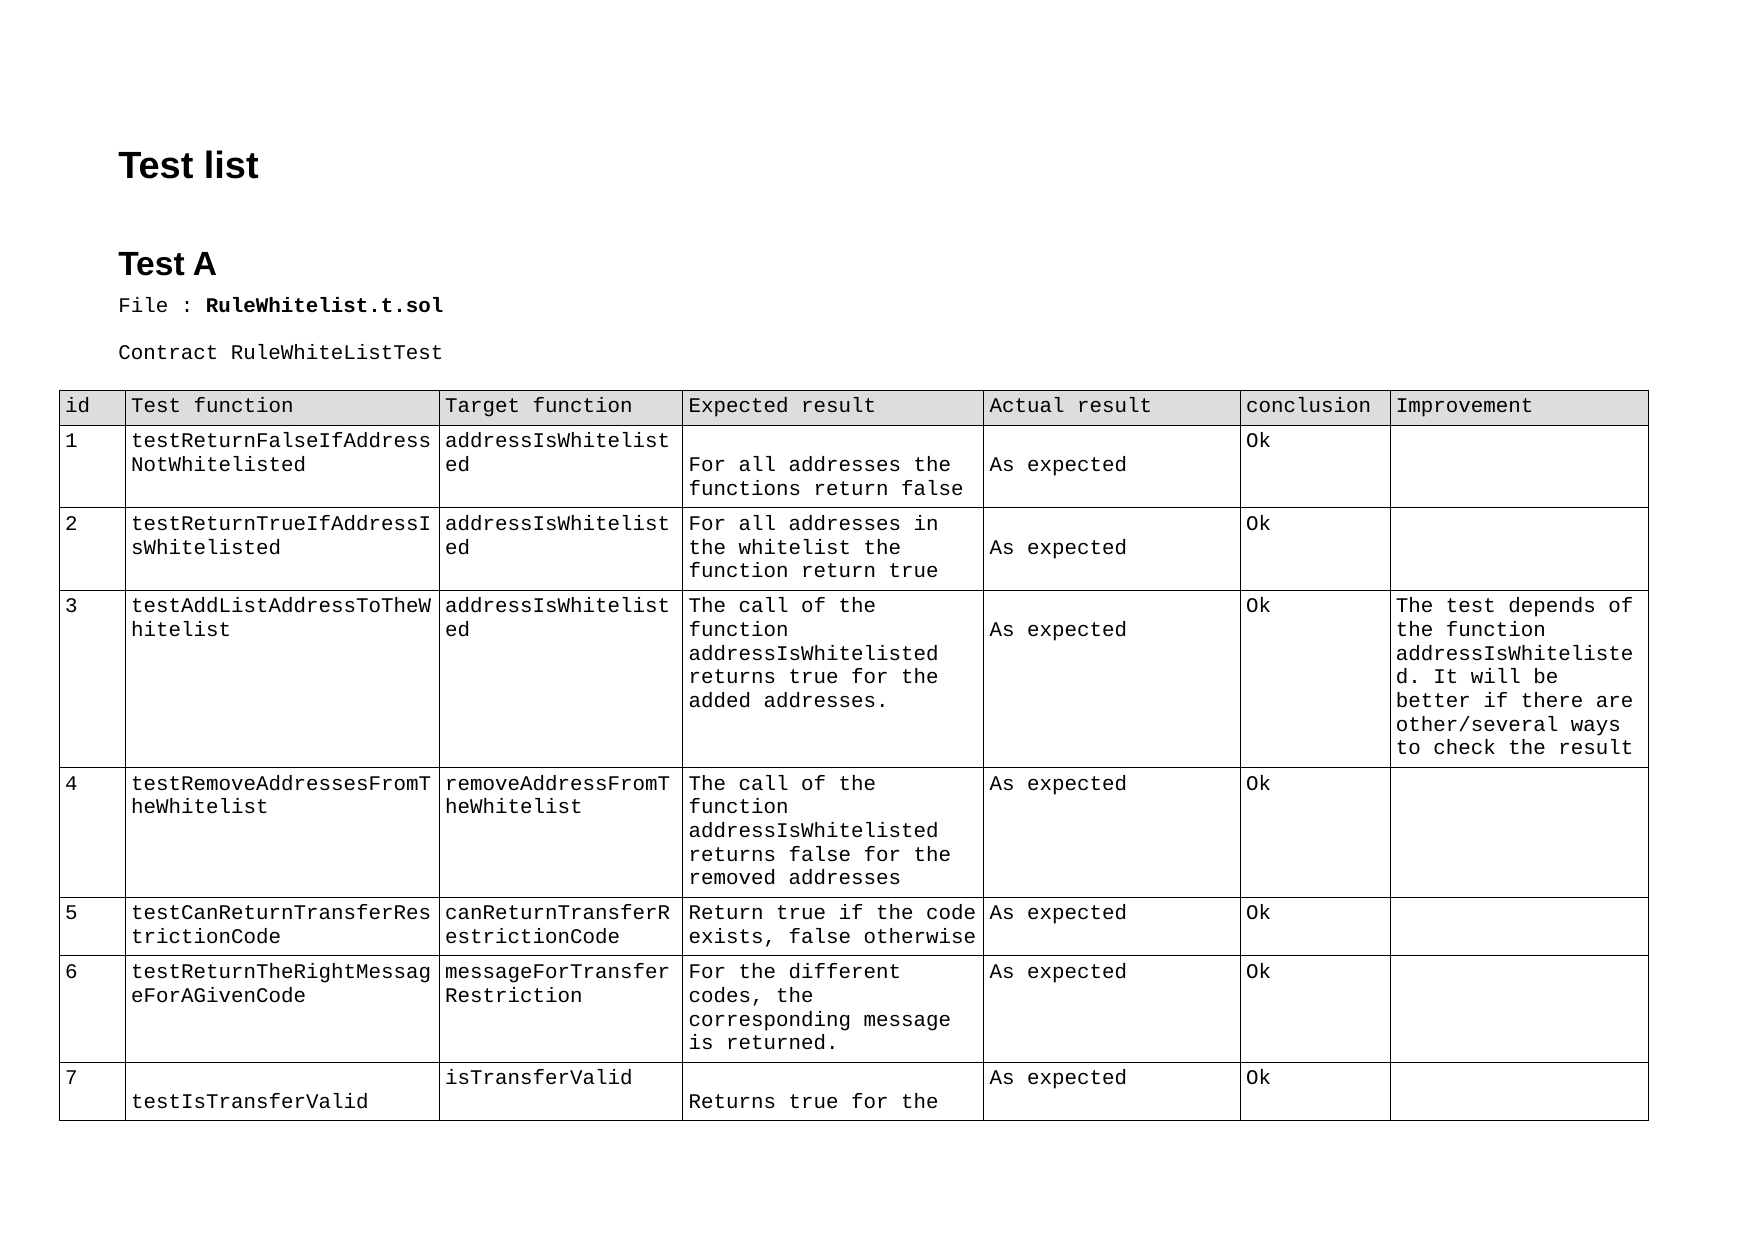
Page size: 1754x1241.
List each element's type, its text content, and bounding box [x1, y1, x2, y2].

table_cell removeAddressFromTheWhitelist [440, 768, 682, 897]
table_cell For all addresses the functions return false [683, 426, 983, 507]
table_header conclusion [1241, 391, 1390, 425]
table_cell [1391, 1063, 1648, 1120]
table_cell Ok [1241, 1063, 1390, 1120]
text Contract RuleWhiteListTest [118, 342, 1636, 366]
table_cell 3 [60, 591, 125, 767]
table_cell The test depends of the function addressIsWhitelisted. It will be better if there are other/several ways to check the result [1391, 591, 1648, 767]
table_cell testReturnTheRightMessageForAGivenCode [126, 956, 439, 1062]
subtitle Test A [118, 244, 1636, 282]
table_cell Ok [1241, 508, 1390, 590]
table_cell Return true if the code exists, false otherwise [683, 898, 983, 955]
table_cell addressIsWhitelisted [440, 508, 682, 590]
table_cell As expected [984, 768, 1240, 897]
table_header Actual result [984, 391, 1240, 425]
table_header Expected result [683, 391, 983, 425]
table_cell For all addresses in the whitelist the function return true [683, 508, 983, 590]
table_cell As expected [984, 591, 1240, 767]
table_cell [1391, 426, 1648, 507]
table_cell Ok [1241, 426, 1390, 507]
table_cell [1391, 956, 1648, 1062]
table_cell For the different codes, the corresponding message is returned. [683, 956, 983, 1062]
table_cell 6 [60, 956, 125, 1062]
table_cell testReturnTrueIfAddressIsWhitelisted [126, 508, 439, 590]
table_cell testIsTransferValid [126, 1063, 439, 1120]
table_header id [60, 391, 125, 425]
table_cell Ok [1241, 898, 1390, 955]
table_cell addressIsWhitelisted [440, 426, 682, 507]
table_cell testReturnFalseIfAddressNotWhitelisted [126, 426, 439, 507]
table_cell 4 [60, 768, 125, 897]
subtitle Test list [118, 143, 1636, 187]
table_cell [1391, 898, 1648, 955]
table_cell As expected [984, 508, 1240, 590]
table_cell addressIsWhitelisted [440, 591, 682, 767]
table_cell Ok [1241, 768, 1390, 897]
table_cell As expected [984, 426, 1240, 507]
table_cell Ok [1241, 591, 1390, 767]
table_cell Ok [1241, 956, 1390, 1062]
table_cell isTransferValid [440, 1063, 682, 1120]
table_cell Returns true for the [683, 1063, 983, 1120]
table_header Target function [440, 391, 682, 425]
table_cell testAddListAddressToTheWhitelist [126, 591, 439, 767]
table_cell 1 [60, 426, 125, 507]
table_cell testCanReturnTransferRestrictionCode [126, 898, 439, 955]
table_cell The call of the function addressIsWhitelisted returns true for the added addresses. [683, 591, 983, 767]
table_header Test function [126, 391, 439, 425]
text File : RuleWhitelist.t.sol [118, 295, 1636, 318]
table_cell The call of the function addressIsWhitelisted returns false for the removed addresses [683, 768, 983, 897]
table_cell As expected [984, 898, 1240, 955]
table_cell As expected [984, 1063, 1240, 1120]
table_cell 7 [60, 1063, 125, 1120]
table_cell testRemoveAddressesFromTheWhitelist [126, 768, 439, 897]
table_cell As expected [984, 956, 1240, 1062]
table_cell 2 [60, 508, 125, 590]
table_cell messageForTransferRestriction [440, 956, 682, 1062]
table_cell 5 [60, 898, 125, 955]
table_cell [1391, 768, 1648, 897]
table_cell canReturnTransferRestrictionCode [440, 898, 682, 955]
table_cell [1391, 508, 1648, 590]
table_header Improvement [1391, 391, 1648, 425]
